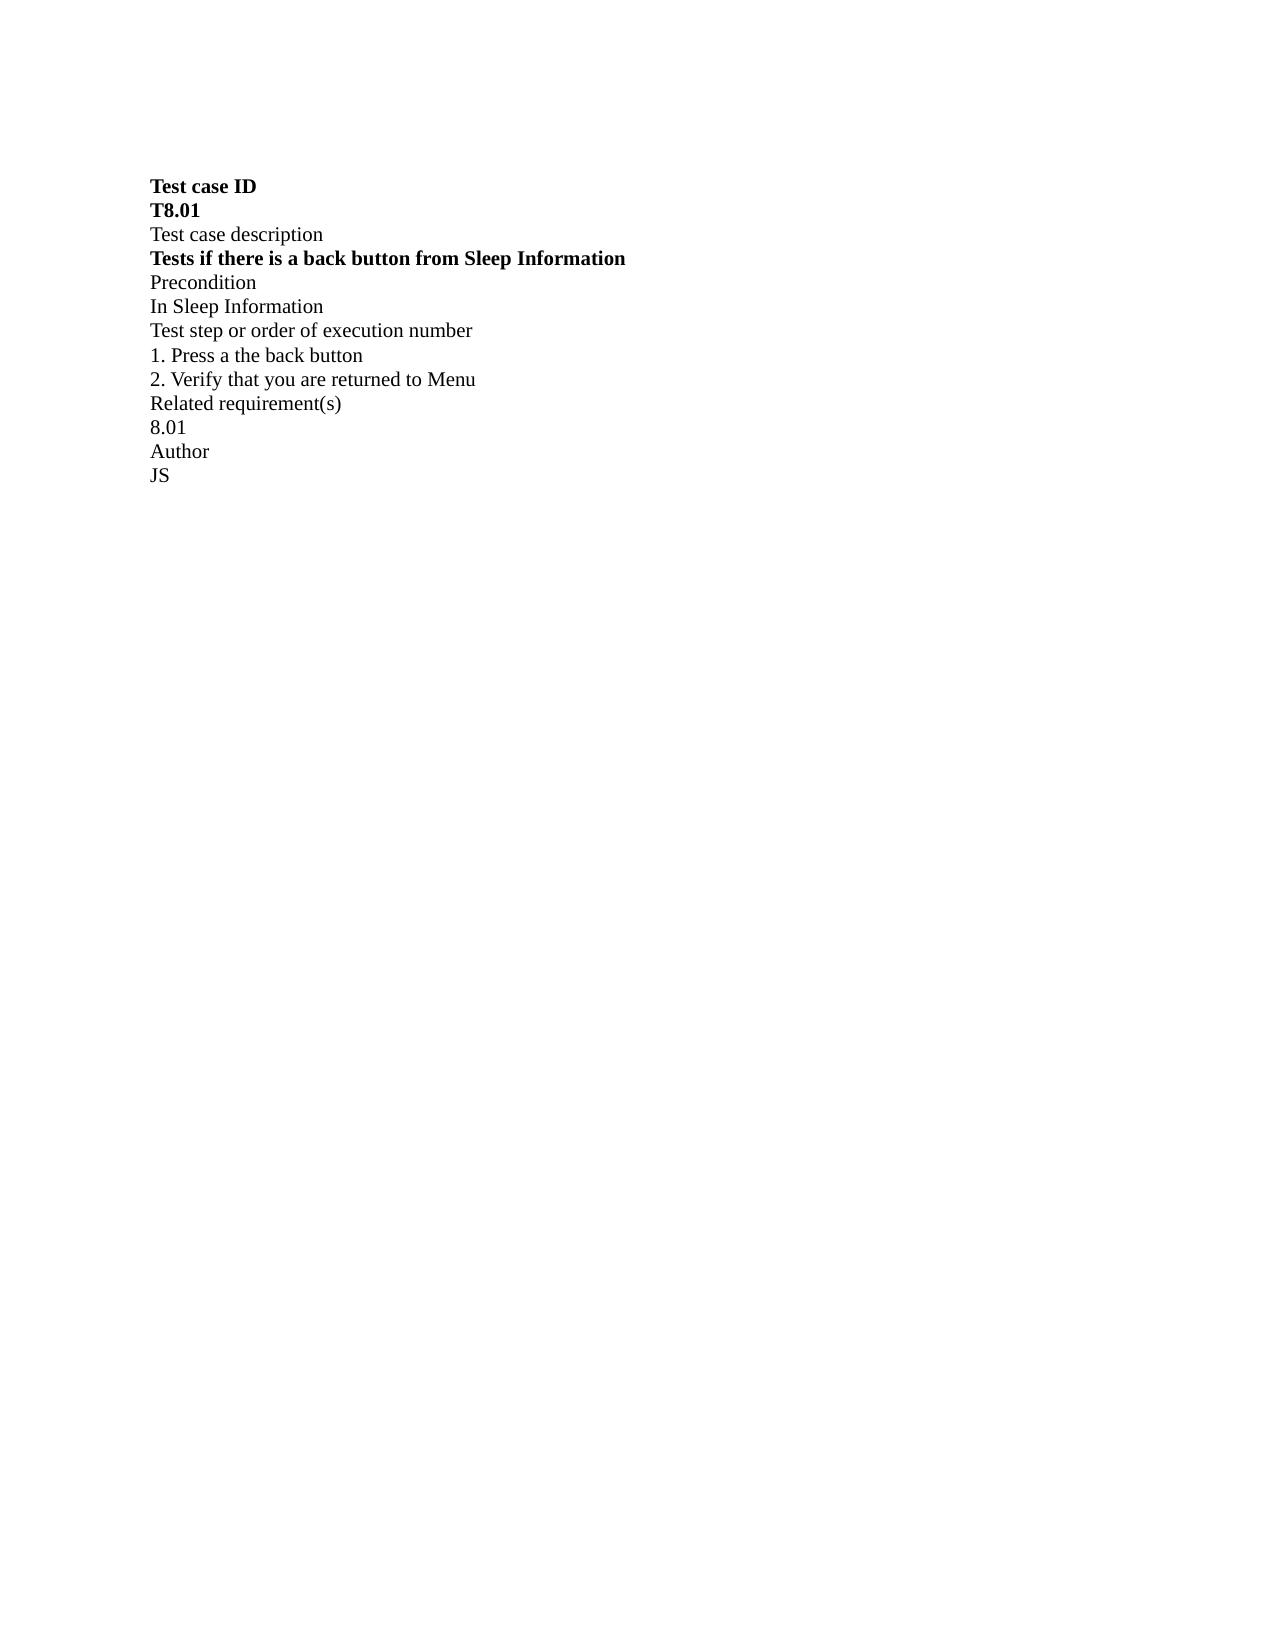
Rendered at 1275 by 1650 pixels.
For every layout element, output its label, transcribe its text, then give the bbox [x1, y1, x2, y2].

text Tests if there is a back button from Sleep Information [150, 246, 1125, 270]
text Precondition [150, 270, 1125, 294]
text Test step or order of execution number [150, 318, 1125, 342]
text 8.01 [150, 415, 1125, 439]
text 1. Press a the back button 2. Verify that you are returned to Menu [150, 342, 1125, 391]
text Related requirement(s) [150, 391, 1125, 415]
text Test case description [150, 222, 1125, 246]
text JS [150, 463, 1125, 511]
text In Sleep Information [150, 294, 1125, 318]
text Author [150, 439, 1125, 463]
text Test case ID [150, 174, 1125, 198]
text T8.01 [150, 198, 1125, 222]
